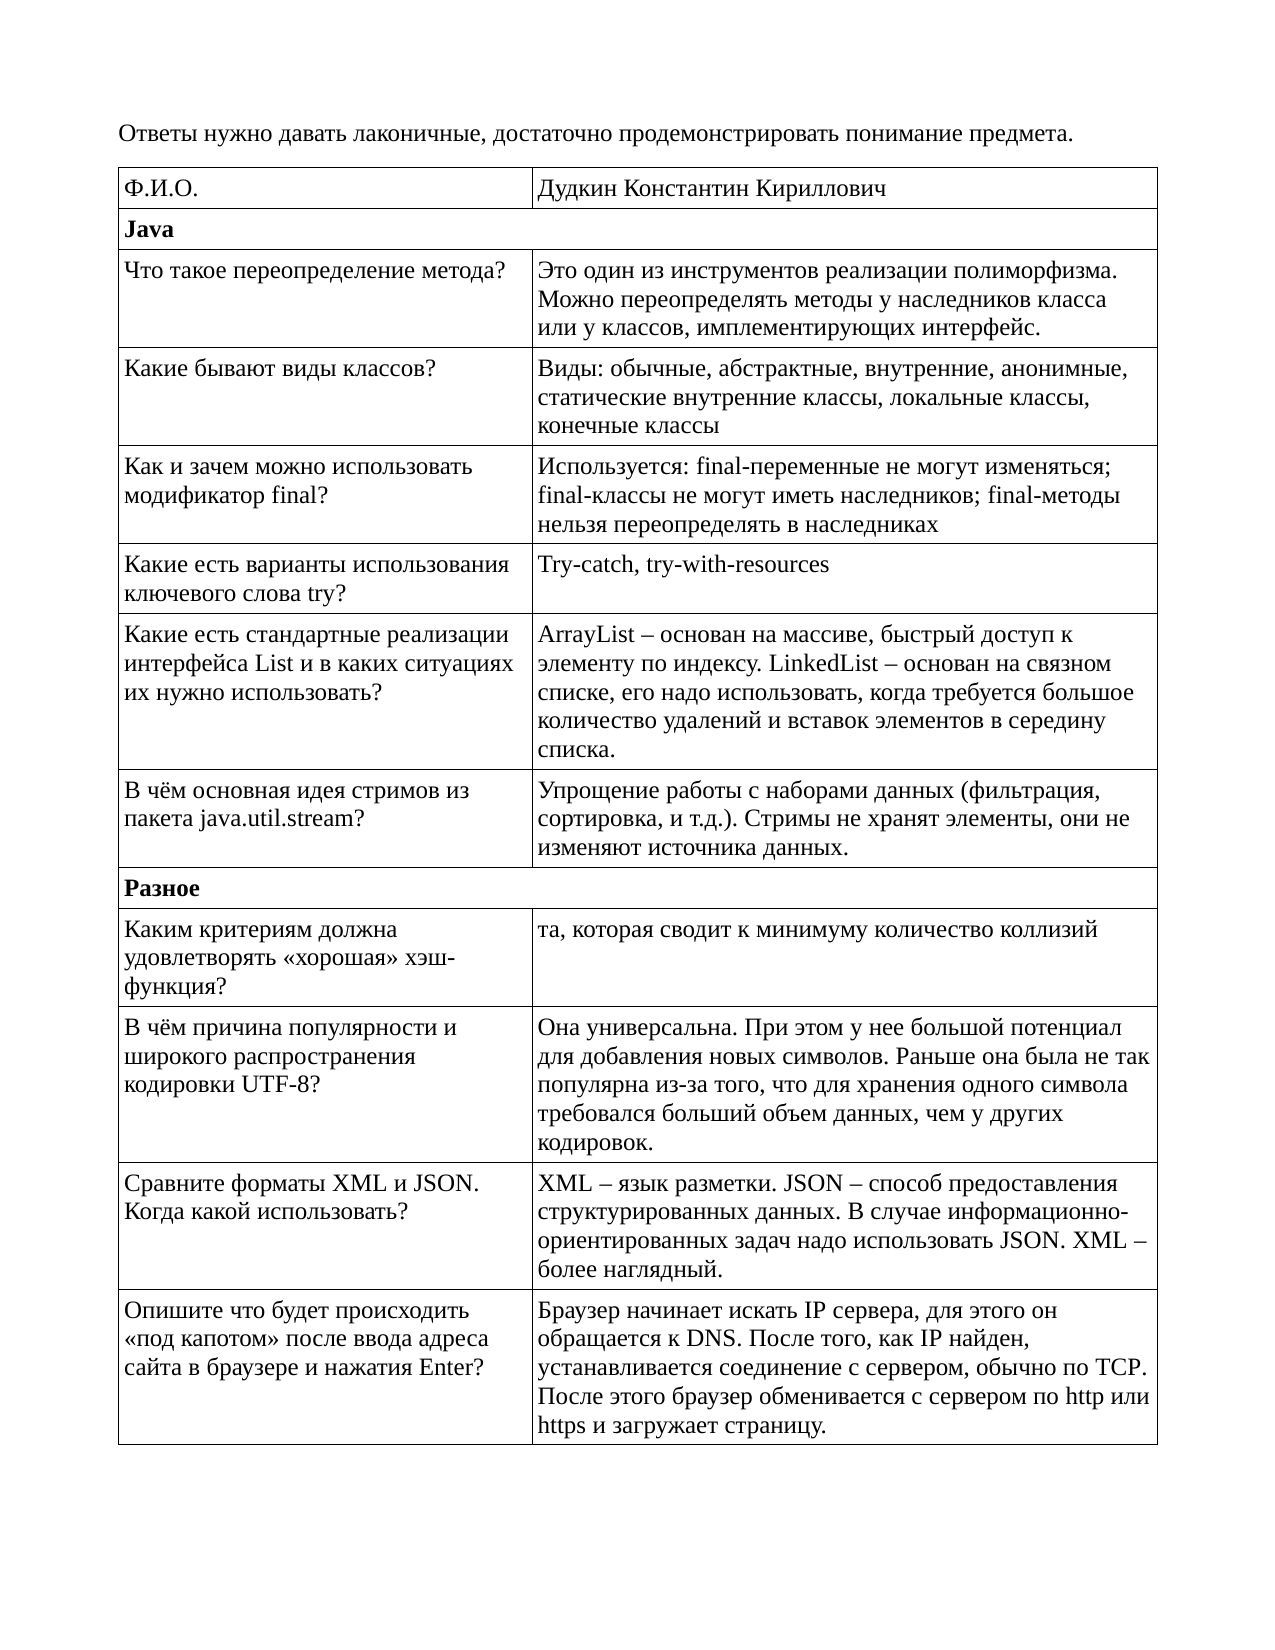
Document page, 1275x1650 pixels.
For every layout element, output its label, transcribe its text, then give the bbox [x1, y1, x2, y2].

table_cell Try-catch, try-with-resources [533, 544, 1157, 613]
table_cell В чём причина популярности и широкого распространения кодировки UTF-8? [119, 1007, 532, 1161]
table_cell Какие есть варианты использования ключевого слова try? [119, 544, 532, 613]
table_header Ф.И.О. [119, 168, 532, 208]
table_cell Виды: обычные, абстрактные, внутренние, анонимные, статические внутренние классы, локальные классы, конечные классы [533, 348, 1157, 445]
table_cell Что такое переопределение метода? [119, 250, 532, 347]
text Ответы нужно давать лаконичные, достаточно продемонстрировать понимание предмета. [118, 118, 1157, 147]
table_cell Java [119, 209, 1157, 249]
table_cell Какие есть стандартные реализации интерфейса List и в каких ситуациях их нужно использовать? [119, 614, 532, 768]
table_cell Какие бывают виды классов? [119, 348, 532, 445]
table_header Дудкин Константин Кириллович [533, 168, 1157, 208]
table_cell В чём основная идея стримов из пакета java.util.stream? [119, 770, 532, 867]
table_cell та, которая сводит к минимуму количество коллизий [533, 909, 1157, 1006]
table_cell Как и зачем можно использовать модификатор final? [119, 446, 532, 543]
table_cell Разное [119, 868, 1157, 907]
table_cell Опишите что будет происходить «под капотом» после ввода адреса сайта в браузере и нажатия Enter? [119, 1290, 532, 1444]
table_cell Она универсальна. При этом у нее большой потенциал для добавления новых символов. Раньше она была не так популярна из-за того, что для хранения одного символа требовался больший объем данных, чем у других кодировок. [533, 1007, 1157, 1161]
table_cell Браузер начинает искать IP сервера, для этого он обращается к DNS. После того, как IP найден, устанавливается соединение с сервером, обычно по TCP. После этого браузер обменивается с сервером по http или https и загружает страницу. [533, 1290, 1157, 1444]
table_cell Упрощение работы с наборами данных (фильтрация, сортировка, и т.д.). Стримы не хранят элементы, они не изменяют источника данных. [533, 770, 1157, 867]
table_cell Сравните форматы XML и JSON. Когда какой использовать? [119, 1163, 532, 1288]
table_cell Каким критериям должна удовлетворять «хорошая» хэш-функция? [119, 909, 532, 1006]
table_cell Это один из инструментов реализации полиморфизма. Можно переопределять методы у наследников класса или у классов, имплементирующих интерфейс. [533, 250, 1157, 347]
table_cell ArrayList – основан на массиве, быстрый доступ к элементу по индексу. LinkedList – основан на связном списке, его надо использовать, когда требуется большое количество удалений и вставок элементов в середину списка. [533, 614, 1157, 768]
table_cell XML – язык разметки. JSON – способ предоставления структурированных данных. В случае информационно-ориентированных задач надо использовать JSON. XML – более наглядный. [533, 1163, 1157, 1288]
table_cell Используется: final-переменные не могут изменяться; final-классы не могут иметь наследников; final-методы нельзя переопределять в наследниках [533, 446, 1157, 543]
